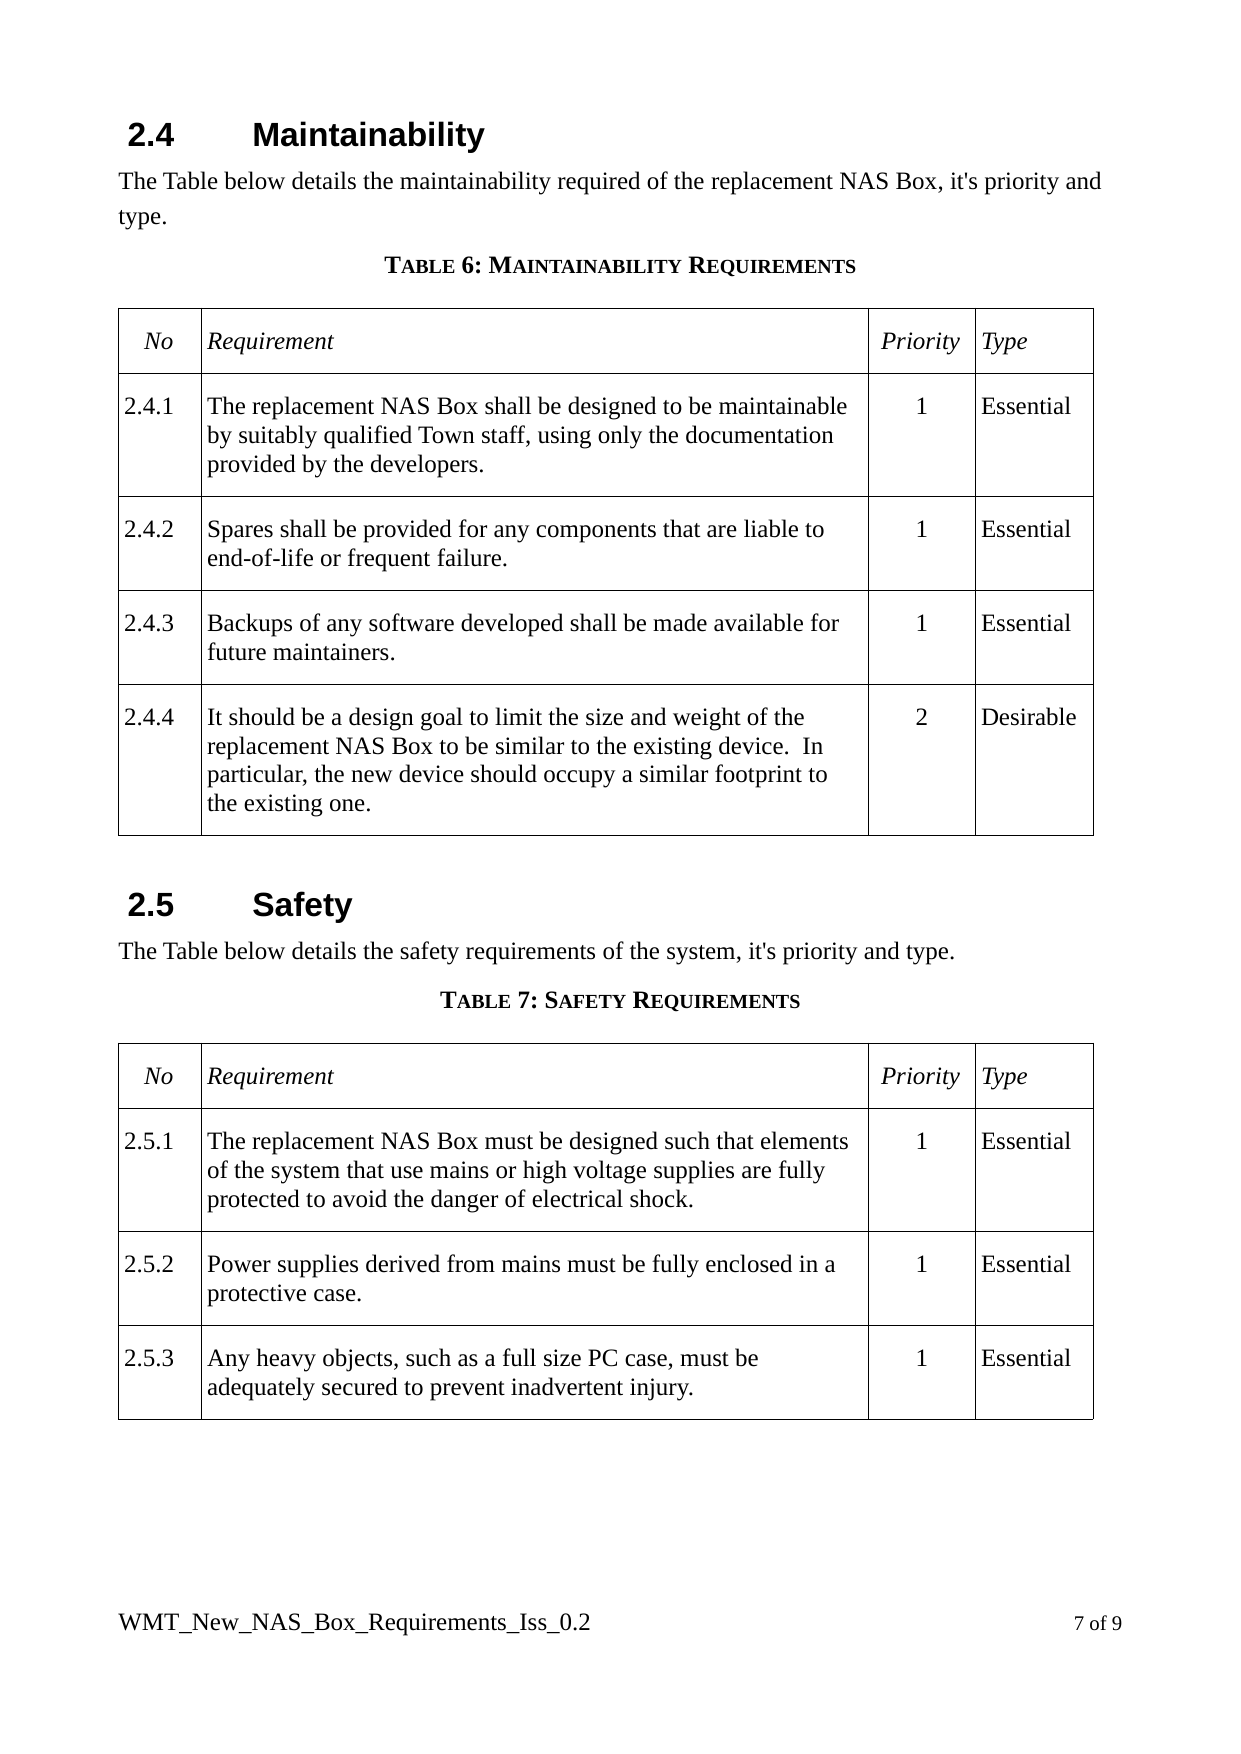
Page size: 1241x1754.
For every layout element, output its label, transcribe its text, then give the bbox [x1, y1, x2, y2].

table_header Type [976, 309, 1093, 373]
table_cell Desirable [976, 685, 1093, 835]
table_cell Essential [976, 374, 1093, 496]
table_header Type [976, 1044, 1093, 1108]
table_cell 2 [869, 685, 975, 835]
table_cell The replacement NAS Box shall be designed to be maintainable by suitably qualified Town staff, using only the documentation provided by the developers. [202, 374, 868, 496]
table_cell Essential [976, 1109, 1093, 1231]
table_cell 1 [869, 1326, 975, 1419]
table_cell Backups of any software developed shall be made available for future maintainers. [202, 591, 868, 684]
table_cell 2.4.4 [119, 685, 201, 835]
table_header No [119, 309, 201, 373]
table_cell Essential [976, 1326, 1093, 1419]
table_cell 1 [869, 497, 975, 590]
table_cell The replacement NAS Box must be designed such that elements of the system that use mains or high voltage supplies are fully protected to avoid the danger of electrical shock. [202, 1109, 868, 1231]
table_cell 2.4.3 [119, 591, 201, 684]
table_cell Power supplies derived from mains must be fully enclosed in a protective case. [202, 1232, 868, 1325]
text The Table below details the maintainability required of the replacement NAS Box, it's priority and type. [118, 166, 1122, 230]
table_cell 1 [869, 1109, 975, 1231]
table_cell Essential [976, 1232, 1093, 1325]
subtitle Table 6: Maintainability Requirements [118, 250, 1122, 279]
table_cell Spares shall be provided for any components that are liable to end-of-life or frequent failure. [202, 497, 868, 590]
table_cell 2.4.1 [119, 374, 201, 496]
table_header No [119, 1044, 201, 1108]
table_cell Any heavy objects, such as a full size PC case, must be adequately secured to prevent inadvertent injury. [202, 1326, 868, 1419]
table_cell It should be a design goal to limit the size and weight of the replacement NAS Box to be similar to the existing device. In particular, the new device should occupy a similar footprint to the existing one. [202, 685, 868, 835]
table_cell 1 [869, 1232, 975, 1325]
table_cell 1 [869, 591, 975, 684]
text The Table below details the safety requirements of the system, it's priority and type. [118, 936, 1122, 965]
table_cell 2.5.3 [119, 1326, 201, 1419]
subtitle Maintainability [118, 115, 1122, 154]
table_cell 2.5.1 [119, 1109, 201, 1231]
table_cell Essential [976, 497, 1093, 590]
table_cell Essential [976, 591, 1093, 684]
table_header Requirement [202, 1044, 868, 1108]
subtitle Table 7: Safety Requirements [118, 985, 1122, 1014]
table_cell 2.5.2 [119, 1232, 201, 1325]
table_cell 1 [869, 374, 975, 496]
table_cell 2.4.2 [119, 497, 201, 590]
table_header Priority [869, 309, 975, 373]
table_header Priority [869, 1044, 975, 1108]
table_header Requirement [202, 309, 868, 373]
subtitle Safety [118, 885, 1122, 924]
